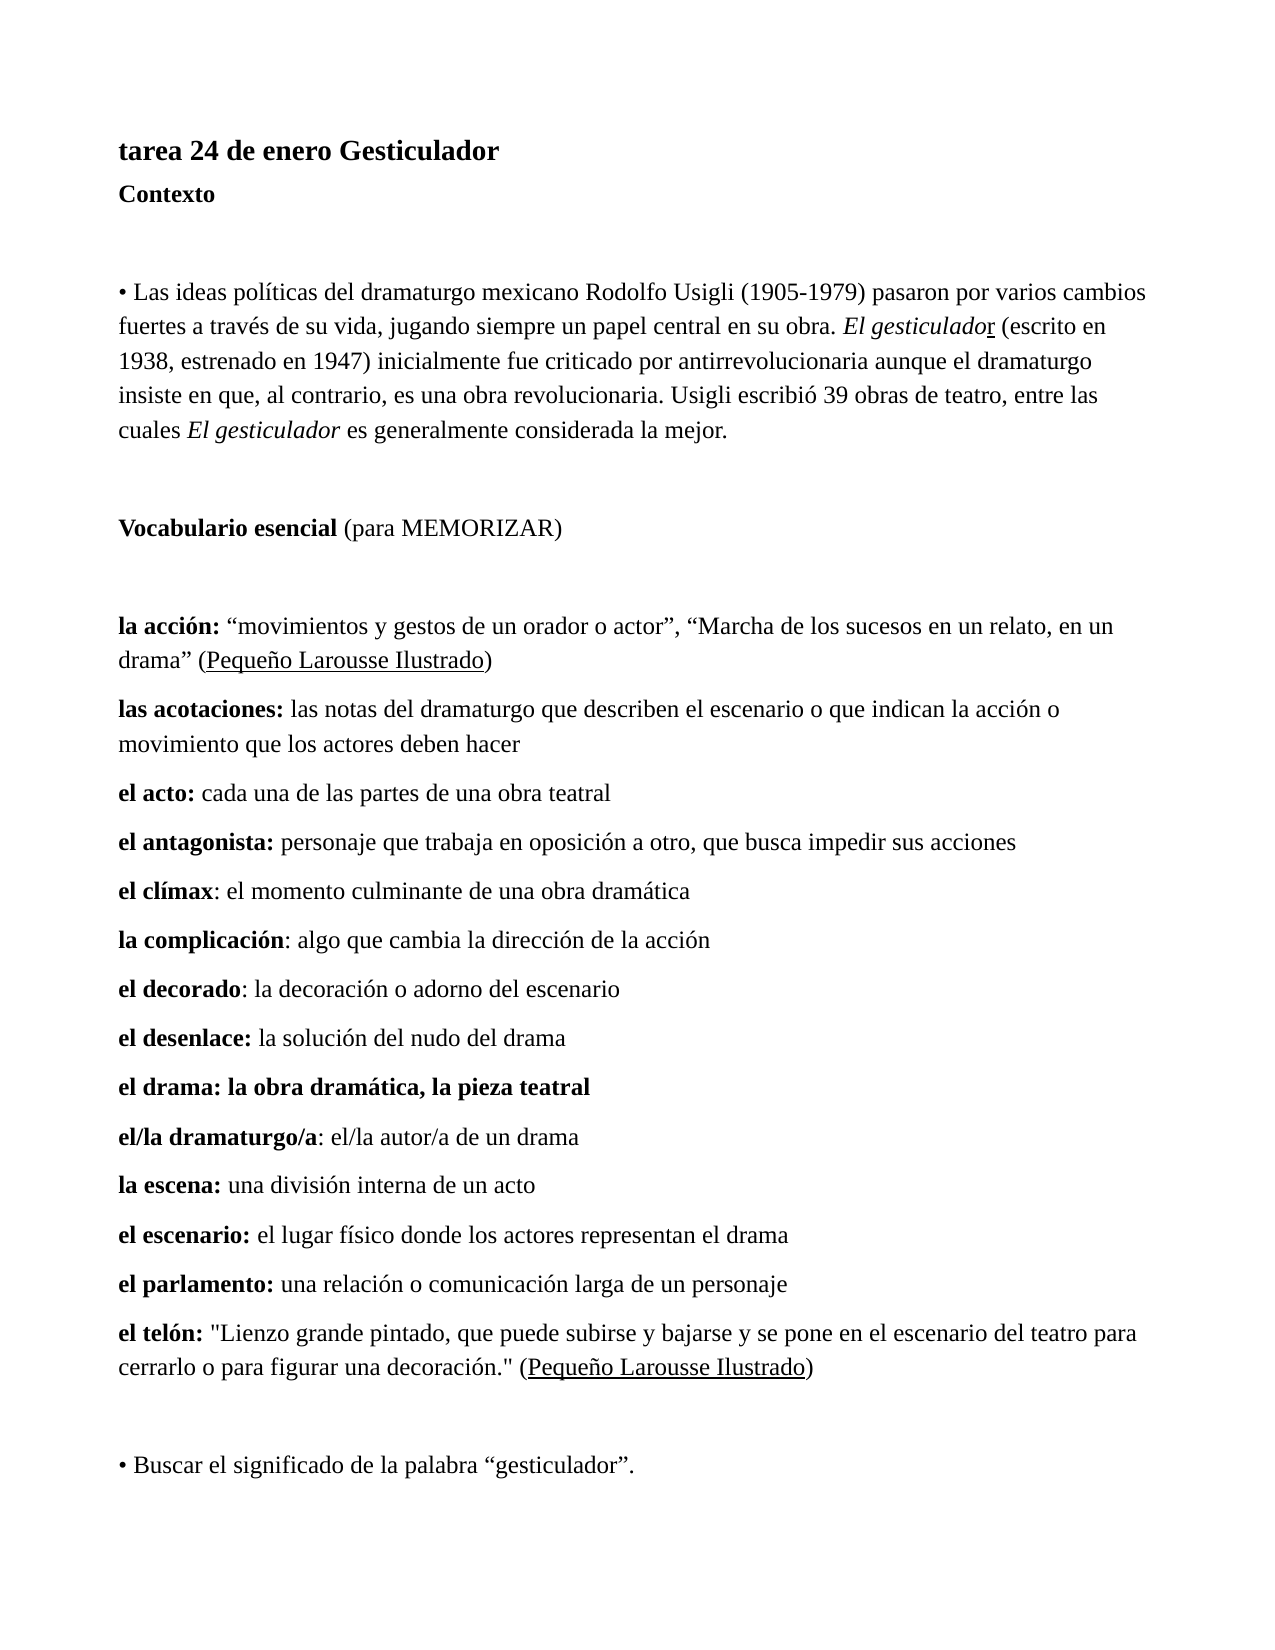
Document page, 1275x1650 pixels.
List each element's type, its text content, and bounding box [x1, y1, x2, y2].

text el telón: "Lienzo grande pintado, que puede subirse y bajarse y se pone en el escenario del teatro para cerrarlo o para figurar una decoración." (Pequeño Larousse Ilustrado) [118, 1318, 1157, 1381]
text el decorado: la decoración o adorno del escenario [118, 974, 1157, 1003]
text el parlamento: una relación o comunicación larga de un personaje [118, 1269, 1157, 1297]
text Vocabulario esencial (para MEMORIZAR) [118, 513, 1157, 542]
text la escena: una división interna de un acto [118, 1171, 1157, 1199]
text • Buscar el significado de la palabra “gesticulador”. [118, 1450, 1157, 1479]
text la complicación: algo que cambia la dirección de la acción [118, 925, 1157, 954]
text Contexto [118, 179, 1157, 207]
text el acto: cada una de las partes de una obra teatral [118, 778, 1157, 807]
text las acotaciones: las notas del dramaturgo que describen el escenario o que indican la acción o movimiento que los actores deben hacer [118, 694, 1157, 758]
subtitle tarea 24 de enero Gesticulador [118, 133, 1157, 166]
text • Las ideas políticas del dramaturgo mexicano Rodolfo Usigli (1905-1979) pasaron por varios cambios fuertes a través de su vida, jugando siempre un papel central en su obra. El gesticulador (escrito en 1938, estrenado en 1947) inicialmente fue criticado por antirrevolucionaria aunque el dramaturgo insiste en que, al contrario, es una obra revolucionaria. Usigli escribió 39 obras de teatro, entre las cuales El gesticulador es generalmente considerada la mejor. [118, 277, 1157, 443]
text el/la dramaturgo/a: el/la autor/a de un drama [118, 1122, 1157, 1150]
text el antagonista: personaje que trabaja en oposición a otro, que busca impedir sus acciones [118, 827, 1157, 856]
text el escenario: el lugar físico donde los actores representan el drama [118, 1220, 1157, 1248]
text el desenlace: la solución del nudo del drama [118, 1023, 1157, 1052]
text la acción: “movimientos y gestos de un orador o actor”, “Marcha de los sucesos en un relato, en un drama” (Pequeño Larousse Ilustrado) [118, 611, 1157, 674]
text el clímax: el momento culminante de una obra dramática [118, 876, 1157, 905]
text el drama: la obra dramática, la pieza teatral [118, 1072, 1157, 1101]
